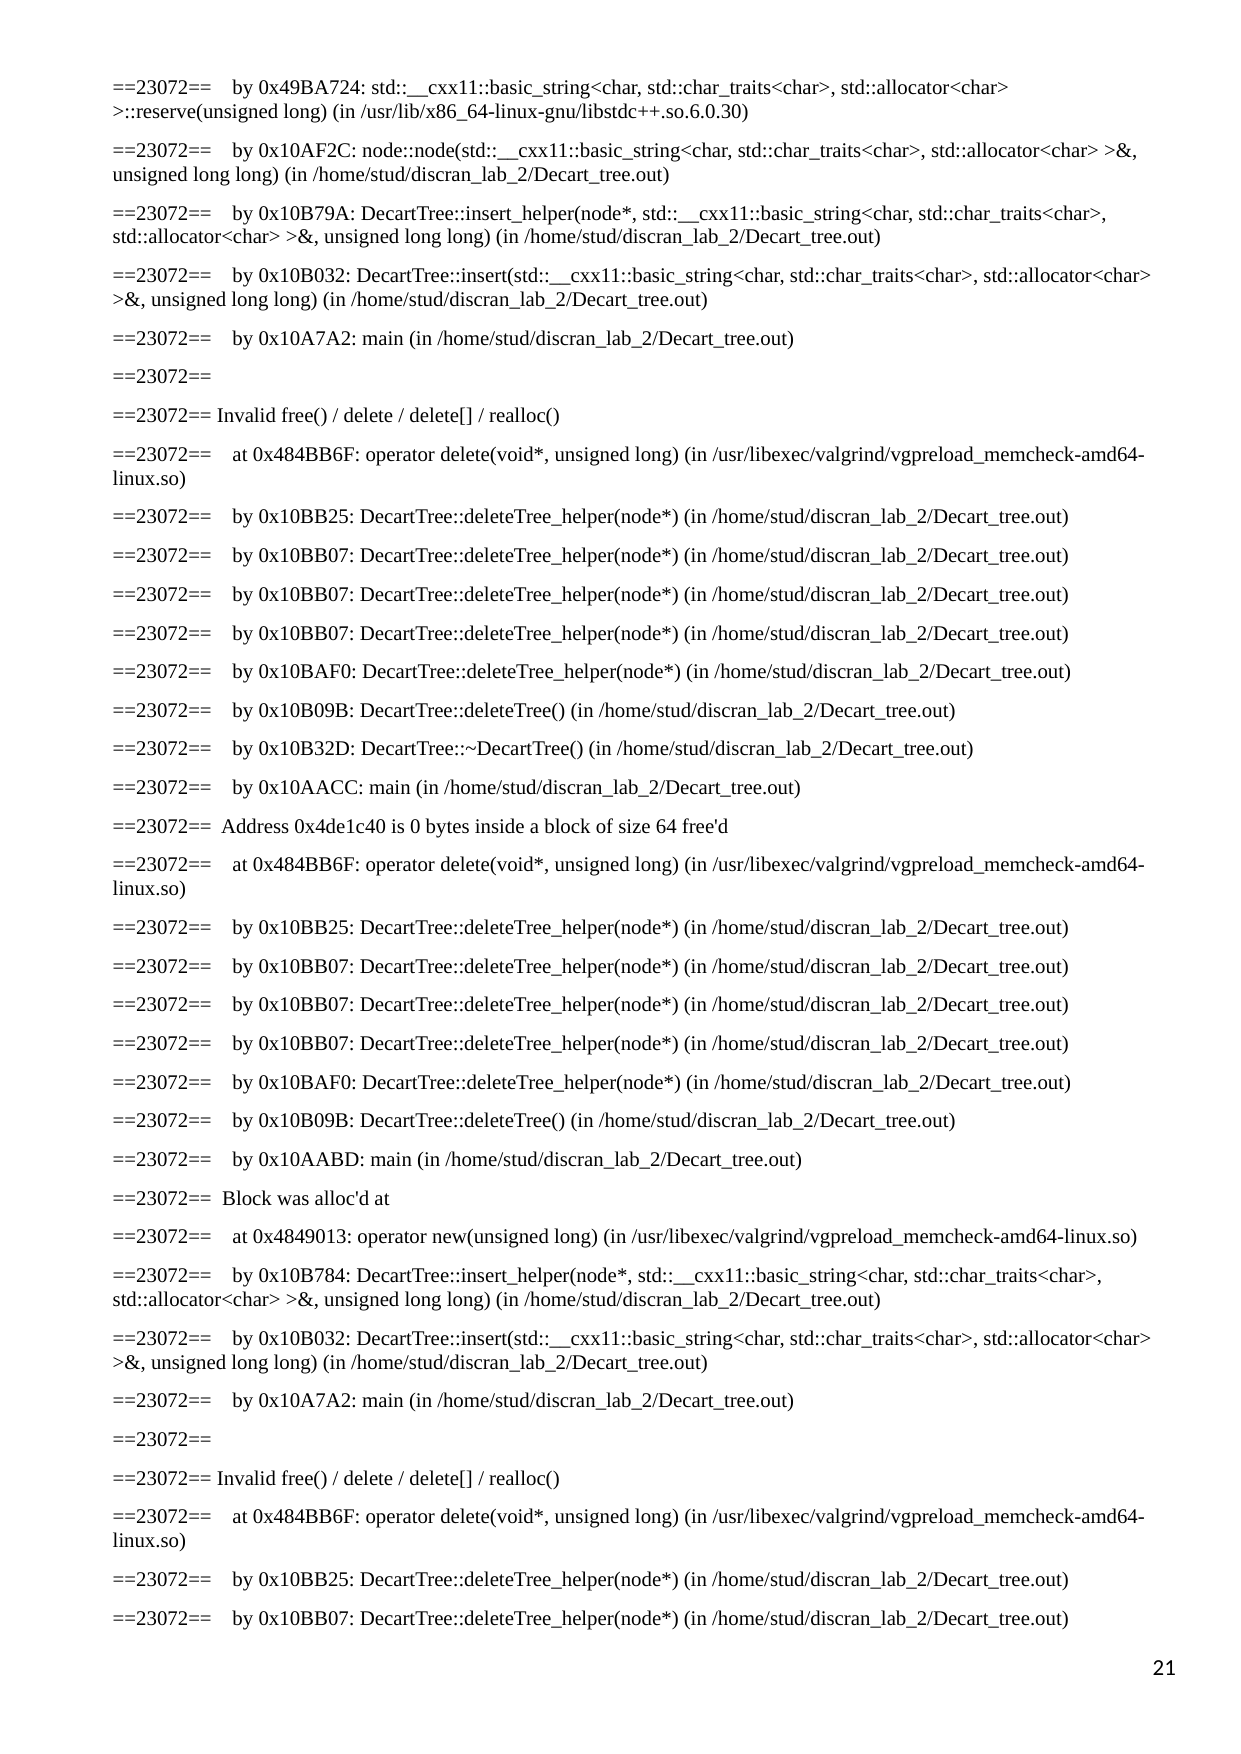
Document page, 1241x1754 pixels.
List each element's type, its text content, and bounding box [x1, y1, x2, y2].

text ==23072== by 0x10B32D: DecartTree::~DecartTree() (in /home/stud/discran_lab_2/Decart_tree.out) [112, 736, 1176, 760]
text ==23072== Address 0x4de1c40 is 0 bytes inside a block of size 64 free'd [112, 814, 1176, 838]
text ==23072== at 0x484BB6F: operator delete(void*, unsigned long) (in /usr/libexec/valgrind/vgpreload_memcheck-amd64-linux.so) [112, 852, 1176, 900]
text ==23072== Invalid free() / delete / delete[] / realloc() [112, 1466, 1176, 1489]
text ==23072== by 0x10B09B: DecartTree::deleteTree() (in /home/stud/discran_lab_2/Decart_tree.out) [112, 698, 1176, 722]
text ==23072== by 0x10BB07: DecartTree::deleteTree_helper(node*) (in /home/stud/discran_lab_2/Decart_tree.out) [112, 954, 1176, 978]
text ==23072== by 0x10A7A2: main (in /home/stud/discran_lab_2/Decart_tree.out) [112, 326, 1176, 350]
text ==23072== by 0x10BB25: DecartTree::deleteTree_helper(node*) (in /home/stud/discran_lab_2/Decart_tree.out) [112, 915, 1176, 939]
text ==23072== by 0x10BAF0: DecartTree::deleteTree_helper(node*) (in /home/stud/discran_lab_2/Decart_tree.out) [112, 1069, 1176, 1094]
text ==23072== by 0x10BAF0: DecartTree::deleteTree_helper(node*) (in /home/stud/discran_lab_2/Decart_tree.out) [112, 659, 1176, 683]
text ==23072== by 0x10BB25: DecartTree::deleteTree_helper(node*) (in /home/stud/discran_lab_2/Decart_tree.out) [112, 504, 1176, 528]
text ==23072== by 0x10AABD: main (in /home/stud/discran_lab_2/Decart_tree.out) [112, 1147, 1176, 1171]
text ==23072== by 0x10BB07: DecartTree::deleteTree_helper(node*) (in /home/stud/discran_lab_2/Decart_tree.out) [112, 1031, 1176, 1055]
text ==23072== by 0x10BB07: DecartTree::deleteTree_helper(node*) (in /home/stud/discran_lab_2/Decart_tree.out) [112, 620, 1176, 644]
text ==23072== by 0x10B09B: DecartTree::deleteTree() (in /home/stud/discran_lab_2/Decart_tree.out) [112, 1108, 1176, 1132]
text ==23072== by 0x10BB07: DecartTree::deleteTree_helper(node*) (in /home/stud/discran_lab_2/Decart_tree.out) [112, 582, 1176, 606]
text ==23072== by 0x10B79A: DecartTree::insert_helper(node*, std::__cxx11::basic_string<char, std::char_traits<char>, std::allocator<char> >&, unsigned long long) (in /home/stud/discran_lab_2/Decart_tree.out) [112, 200, 1176, 248]
text ==23072== Invalid free() / delete / delete[] / realloc() [112, 403, 1176, 427]
text ==23072== by 0x10A7A2: main (in /home/stud/discran_lab_2/Decart_tree.out) [112, 1388, 1176, 1412]
text ==23072== by 0x10B032: DecartTree::insert(std::__cxx11::basic_string<char, std::char_traits<char>, std::allocator<char> >&, unsigned long long) (in /home/stud/discran_lab_2/Decart_tree.out) [112, 1326, 1176, 1374]
text ==23072== by 0x10BB07: DecartTree::deleteTree_helper(node*) (in /home/stud/discran_lab_2/Decart_tree.out) [112, 992, 1176, 1016]
text ==23072== by 0x10AACC: main (in /home/stud/discran_lab_2/Decart_tree.out) [112, 775, 1176, 799]
text ==23072== [112, 1427, 1176, 1451]
text ==23072== [112, 364, 1176, 388]
text ==23072== by 0x10B784: DecartTree::insert_helper(node*, std::__cxx11::basic_string<char, std::char_traits<char>, std::allocator<char> >&, unsigned long long) (in /home/stud/discran_lab_2/Decart_tree.out) [112, 1263, 1176, 1311]
text ==23072== at 0x484BB6F: operator delete(void*, unsigned long) (in /usr/libexec/valgrind/vgpreload_memcheck-amd64-linux.so) [112, 1504, 1176, 1552]
text ==23072== at 0x484BB6F: operator delete(void*, unsigned long) (in /usr/libexec/valgrind/vgpreload_memcheck-amd64-linux.so) [112, 442, 1176, 490]
text ==23072== by 0x10B032: DecartTree::insert(std::__cxx11::basic_string<char, std::char_traits<char>, std::allocator<char> >&, unsigned long long) (in /home/stud/discran_lab_2/Decart_tree.out) [112, 263, 1176, 311]
text ==23072== by 0x49BA724: std::__cxx11::basic_string<char, std::char_traits<char>, std::allocator<char> >::reserve(unsigned long) (in /usr/lib/x86_64-linux-gnu/libstdc++.so.6.0.30) [112, 75, 1176, 123]
text ==23072== by 0x10BB25: DecartTree::deleteTree_helper(node*) (in /home/stud/discran_lab_2/Decart_tree.out) [112, 1567, 1176, 1591]
text ==23072== by 0x10BB07: DecartTree::deleteTree_helper(node*) (in /home/stud/discran_lab_2/Decart_tree.out) [112, 543, 1176, 567]
text ==23072== by 0x10BB07: DecartTree::deleteTree_helper(node*) (in /home/stud/discran_lab_2/Decart_tree.out) [112, 1606, 1176, 1629]
text ==23072== by 0x10AF2C: node::node(std::__cxx11::basic_string<char, std::char_traits<char>, std::allocator<char> >&, unsigned long long) (in /home/stud/discran_lab_2/Decart_tree.out) [112, 138, 1176, 186]
text ==23072== Block was alloc'd at [112, 1186, 1176, 1209]
text ==23072== at 0x4849013: operator new(unsigned long) (in /usr/libexec/valgrind/vgpreload_memcheck-amd64-linux.so) [112, 1224, 1176, 1248]
